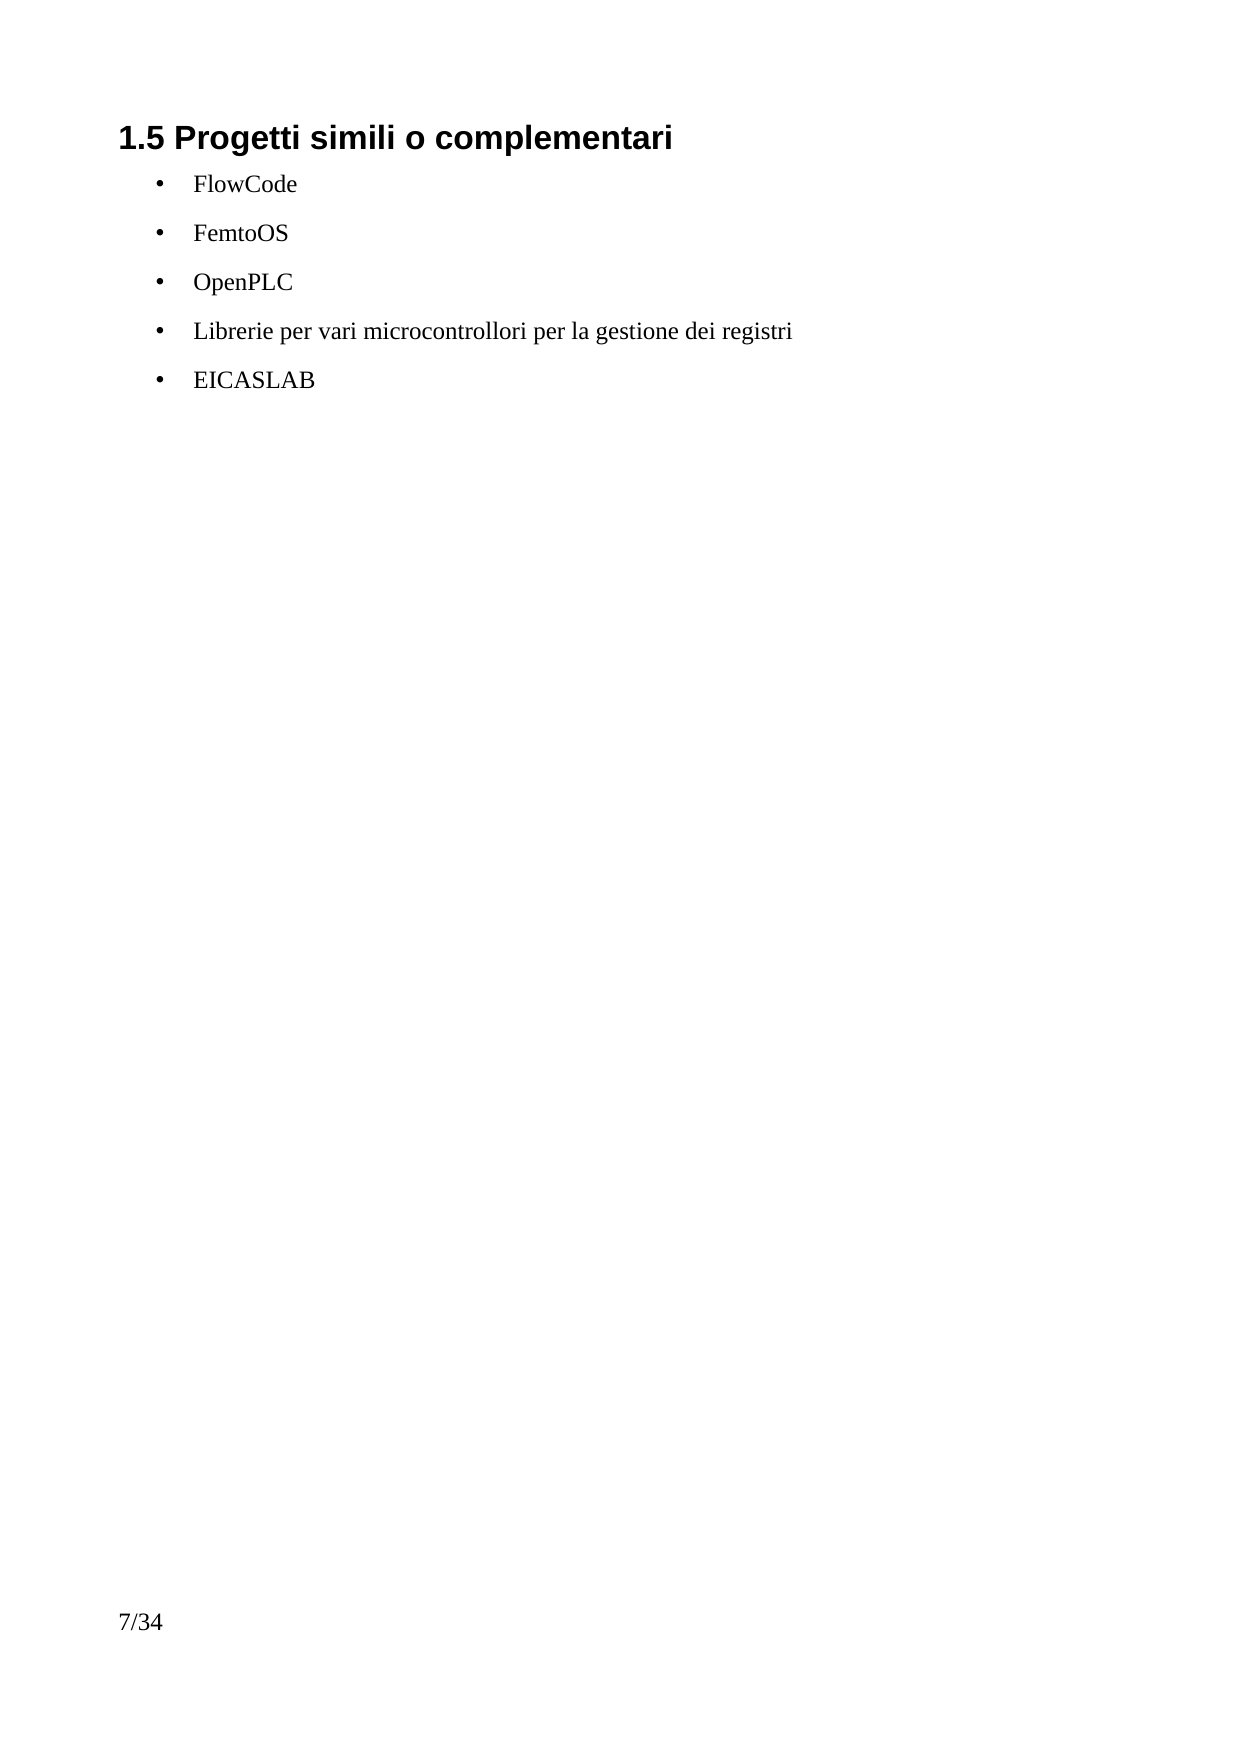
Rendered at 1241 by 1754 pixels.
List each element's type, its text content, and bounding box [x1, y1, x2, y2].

list Librerie per vari microcontrollori per la gestione dei registri [156, 316, 1122, 345]
subtitle 1.5 Progetti simili o complementari [118, 118, 1122, 157]
list FlowCode [156, 169, 1122, 198]
list OpenPLC [156, 267, 1122, 296]
list FemtoOS [156, 218, 1122, 247]
list EICASLAB [156, 366, 1122, 394]
